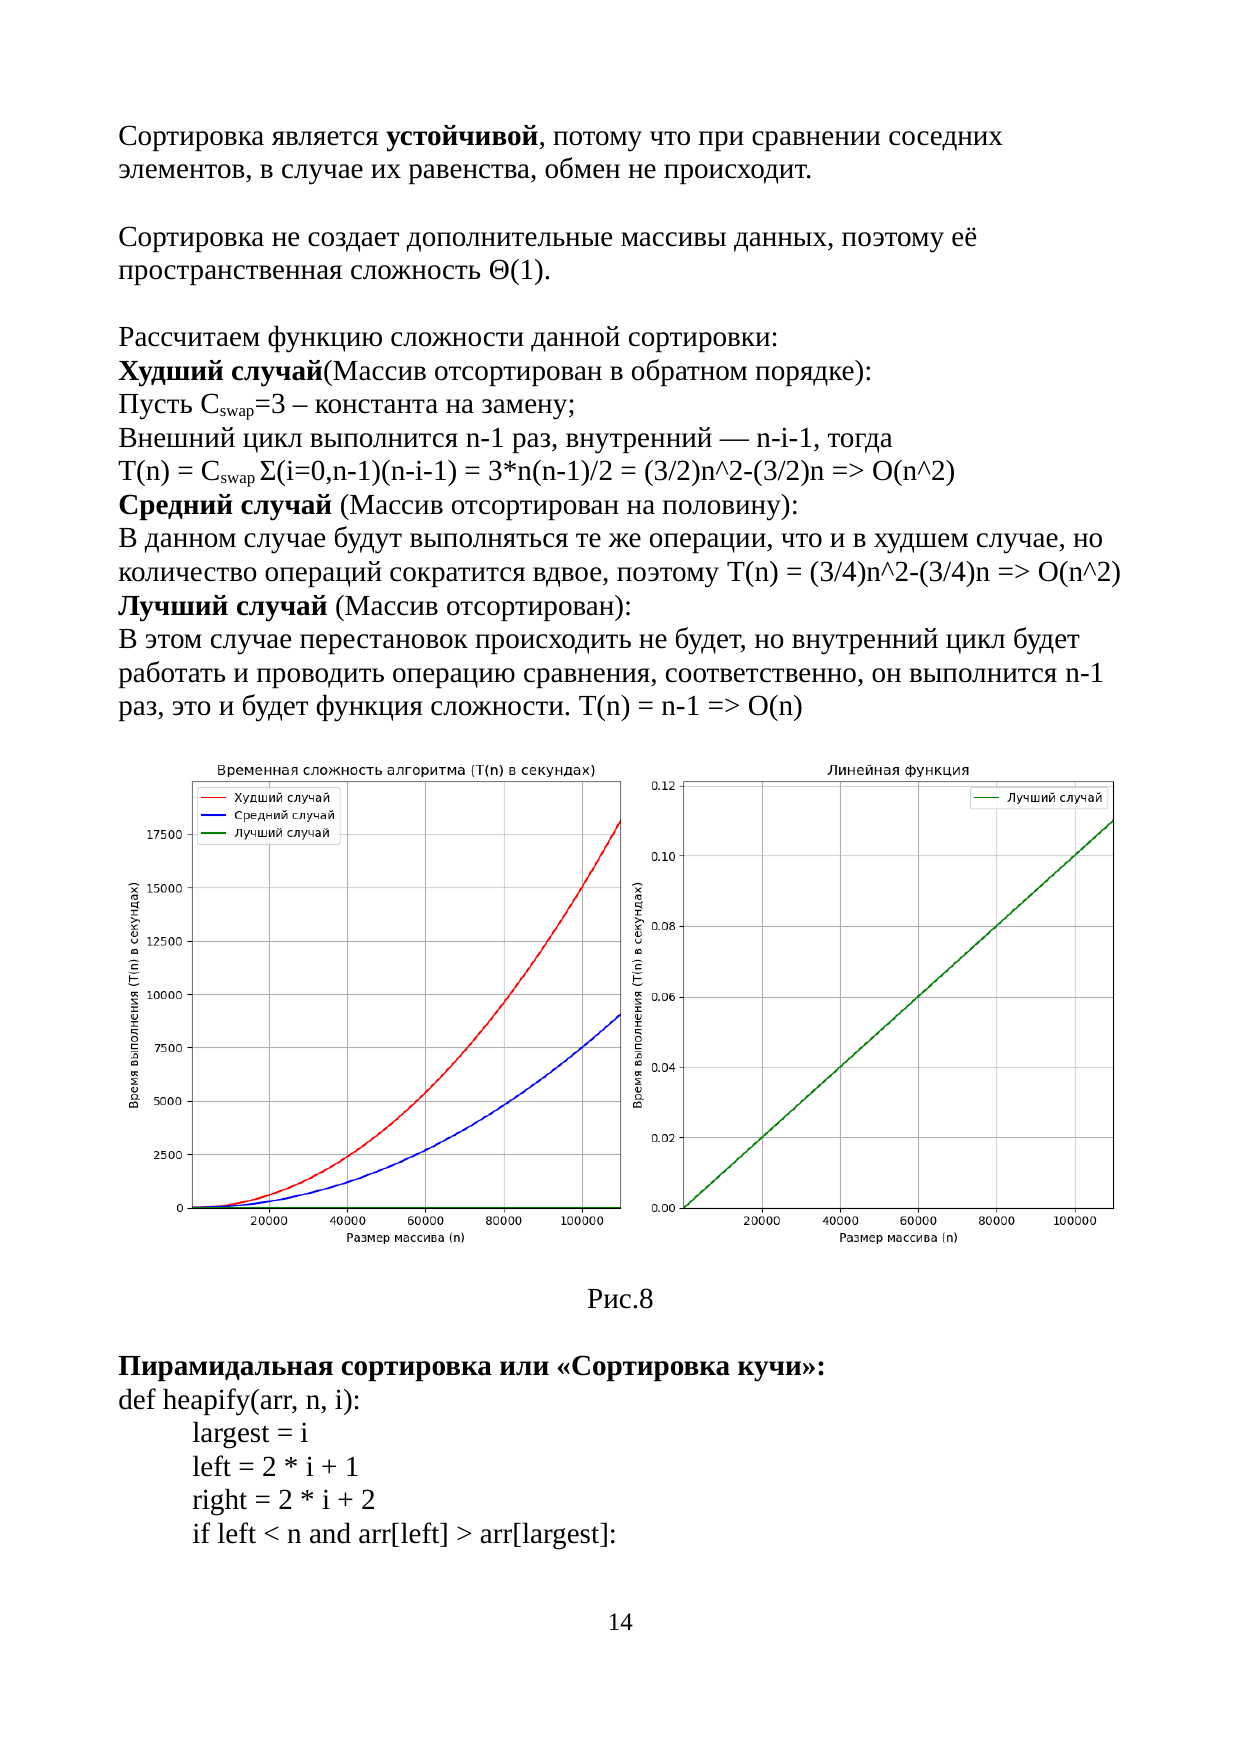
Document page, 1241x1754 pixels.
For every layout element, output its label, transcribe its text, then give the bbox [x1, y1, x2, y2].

picture [118, 755, 1123, 1248]
text Внешний цикл выполнится n-1 раз, внутренний — n-i-1, тогда [118, 420, 1122, 453]
text if left < n and arr[left] > arr[largest]: [118, 1516, 1122, 1549]
text Сортировка является устойчивой, потому что при сравнении соседних элементов, в случае их равенства, обмен не происходит. [118, 118, 1122, 185]
text left = 2 * i + 1 [118, 1449, 1122, 1482]
text Рассчитаем функцию сложности данной сортировки: [118, 319, 1122, 353]
text Пусть Cswap=3 – константа на замену; [118, 386, 1122, 420]
text Пирамидальная сортировка или «Сортировка кучи»: [118, 1348, 1122, 1382]
text largest = i [118, 1415, 1122, 1449]
text T(n) = Cswap Σ(i=0,n-1)(n-i-1) = 3*n(n-1)/2 = (3/2)n^2-(3/2)n => O(n^2) [118, 453, 1122, 487]
text В данном случае будут выполняться те же операции, что и в худшем случае, но количество операций сократится вдвое, поэтому T(n) = (3/4)n^2-(3/4)n => O(n^2) [118, 521, 1122, 588]
text Худший случай(Массив отсортирован в обратном порядке): [118, 353, 1122, 386]
text def heapify(arr, n, i): [118, 1382, 1122, 1415]
text Сортировка не создает дополнительные массивы данных, поэтому её пространственная сложность Θ(1). [118, 219, 1122, 286]
text Средний случай (Массив отсортирован на половину): [118, 487, 1122, 521]
text В этом случае перестановок происходить не будет, но внутренний цикл будет работать и проводить операцию сравнения, соответственно, он выполнится n-1 раз, это и будет функция сложности. T(n) = n-1 => O(n) [118, 621, 1122, 722]
text Рис.8 [118, 1281, 1122, 1315]
text Лучший случай (Массив отсортирован): [118, 588, 1122, 621]
text right = 2 * i + 2 [118, 1482, 1122, 1516]
